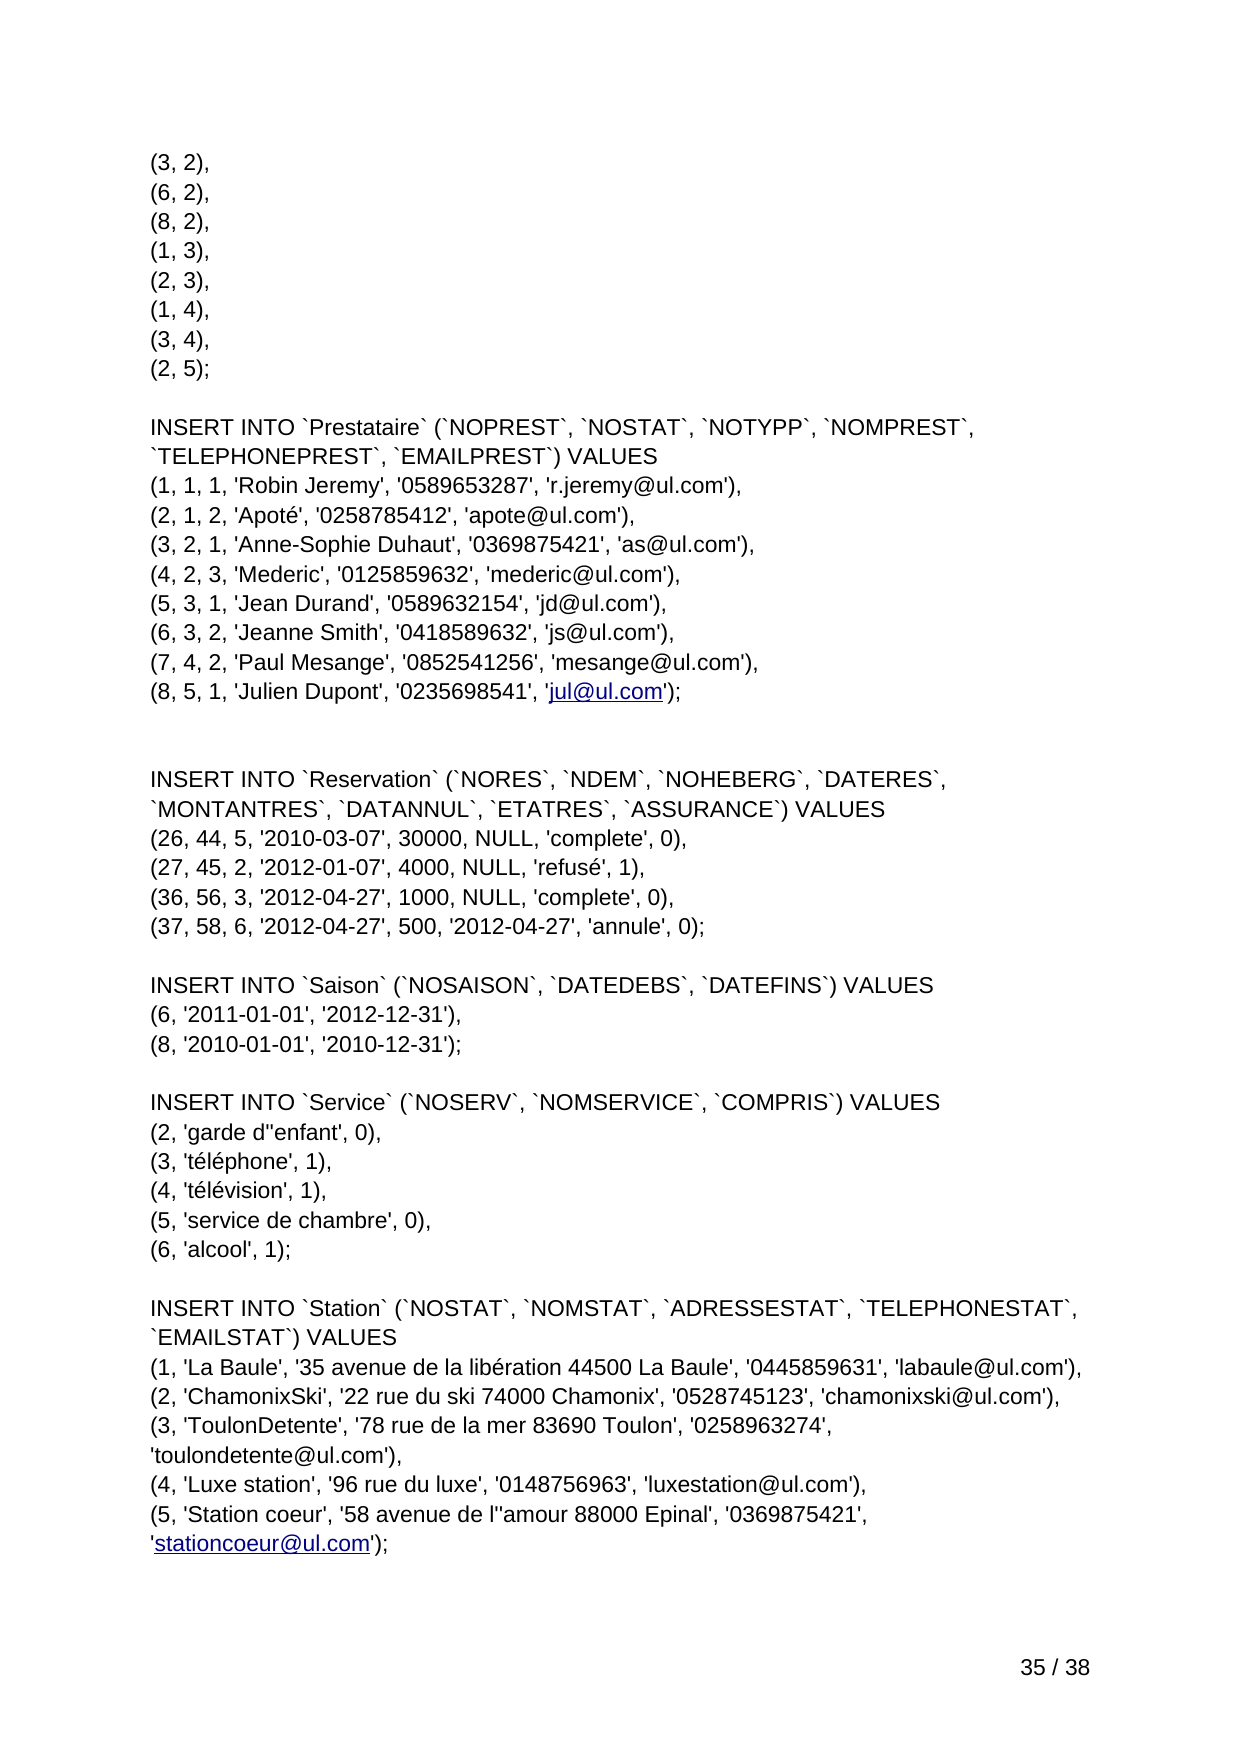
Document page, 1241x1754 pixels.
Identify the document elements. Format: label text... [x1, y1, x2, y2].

text (1, 4), [150, 297, 1090, 322]
text (3, 4), [150, 326, 1090, 352]
text (3, 2), [150, 150, 1090, 176]
text (6, 2), [150, 179, 1090, 205]
text (2, 3), [150, 267, 1090, 293]
text (3, 'téléphone', 1), [150, 1149, 1090, 1174]
text (6, '2011-01-01', '2012-12-31'), [150, 1002, 1090, 1027]
text INSERT INTO `Station` (`NOSTAT`, `NOMSTAT`, `ADRESSESTAT`, `TELEPHONESTAT`, `EMAILSTAT`) VALUES [150, 1296, 1090, 1351]
text (4, 2, 3, 'Mederic', '0125859632', 'mederic@ul.com'), [150, 561, 1090, 587]
text (6, 3, 2, 'Jeanne Smith', '0418589632', 'js@ul.com'), [150, 620, 1090, 646]
text (5, 'service de chambre', 0), [150, 1207, 1090, 1233]
text (4, 'télévision', 1), [150, 1178, 1090, 1204]
text (1, 3), [150, 238, 1090, 264]
text (8, 5, 1, 'Julien Dupont', '0235698541', 'jul@ul.com'); [150, 679, 1090, 704]
text (5, 3, 1, 'Jean Durand', '0589632154', 'jd@ul.com'), [150, 591, 1090, 616]
text (1, 'La Baule', '35 avenue de la libération 44500 La Baule', '0445859631', 'labaule@ul.com'), [150, 1354, 1090, 1380]
text (5, 'Station coeur', '58 avenue de l''amour 88000 Epinal', '0369875421', 'stationcoeur@ul.com'); [150, 1501, 1090, 1556]
text (7, 4, 2, 'Paul Mesange', '0852541256', 'mesange@ul.com'), [150, 649, 1090, 675]
text (2, 'garde d''enfant', 0), [150, 1119, 1090, 1145]
text (3, 'ToulonDetente', '78 rue de la mer 83690 Toulon', '0258963274', 'toulondetente@ul.com'), [150, 1413, 1090, 1468]
text INSERT INTO `Reservation` (`NORES`, `NDEM`, `NOHEBERG`, `DATERES`, `MONTANTRES`, `DATANNUL`, `ETATRES`, `ASSURANCE`) VALUES [150, 767, 1090, 822]
text (6, 'alcool', 1); [150, 1237, 1090, 1262]
text (2, 1, 2, 'Apoté', '0258785412', 'apote@ul.com'), [150, 502, 1090, 528]
text (1, 1, 1, 'Robin Jeremy', '0589653287', 'r.jeremy@ul.com'), [150, 473, 1090, 499]
text (2, 5); [150, 356, 1090, 381]
text (8, 2), [150, 209, 1090, 234]
text (37, 58, 6, '2012-04-27', 500, '2012-04-27', 'annule', 0); [150, 914, 1090, 939]
text (4, 'Luxe station', '96 rue du luxe', '0148756963', 'luxestation@ul.com'), [150, 1472, 1090, 1497]
text INSERT INTO `Service` (`NOSERV`, `NOMSERVICE`, `COMPRIS`) VALUES [150, 1090, 1090, 1116]
text (2, 'ChamonixSki', '22 rue du ski 74000 Chamonix', '0528745123', 'chamonixski@ul.com'), [150, 1384, 1090, 1409]
text (26, 44, 5, '2010-03-07', 30000, NULL, 'complete', 0), [150, 826, 1090, 851]
text (27, 45, 2, '2012-01-07', 4000, NULL, 'refusé', 1), [150, 855, 1090, 881]
text (3, 2, 1, 'Anne-Sophie Duhaut', '0369875421', 'as@ul.com'), [150, 532, 1090, 557]
text (8, '2010-01-01', '2010-12-31'); [150, 1031, 1090, 1057]
text INSERT INTO `Saison` (`NOSAISON`, `DATEDEBS`, `DATEFINS`) VALUES [150, 972, 1090, 998]
text INSERT INTO `Prestataire` (`NOPREST`, `NOSTAT`, `NOTYPP`, `NOMPREST`, `TELEPHONEPREST`, `EMAILPREST`) VALUES [150, 414, 1090, 469]
text (36, 56, 3, '2012-04-27', 1000, NULL, 'complete', 0), [150, 884, 1090, 910]
